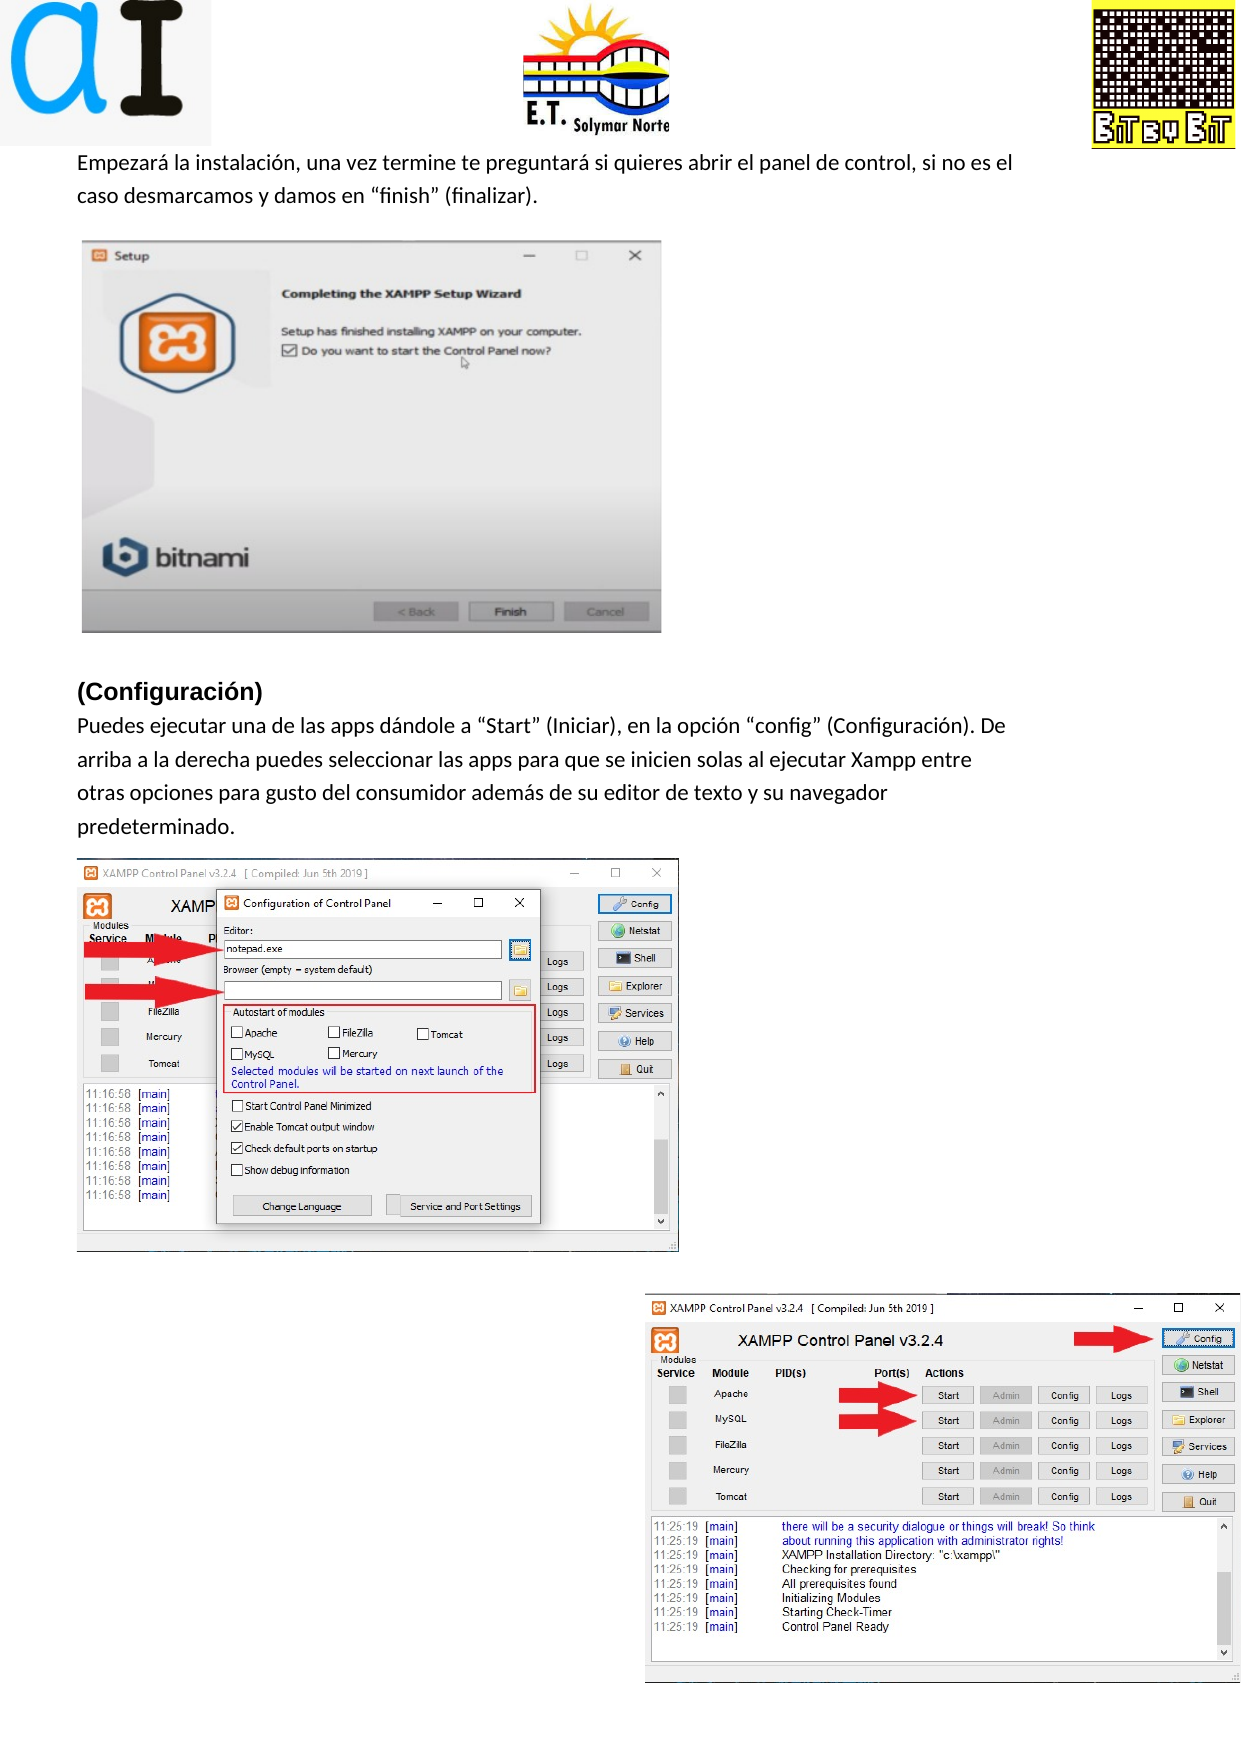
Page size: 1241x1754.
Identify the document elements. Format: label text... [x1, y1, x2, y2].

picture [645, 1293, 1241, 1683]
picture [76, 858, 679, 1252]
picture [1091, 0, 1236, 149]
picture [523, 0, 670, 146]
picture [81, 240, 662, 633]
text Puedes ejecutar una de las apps dándole a “Start” (Iniciar), en la opción “config” (Configuración). De arriba a la derecha puedes seleccionar las apps para que se inicien solas al ejecutar Xampp entre otras opciones para gusto del consumidor además de su editor de texto y su navegador predeterminado. [77, 711, 1019, 840]
picture [0, 0, 212, 146]
text (Configuración) [77, 677, 1019, 706]
text Empezará la instalación, una vez termine te preguntará si quieres abrir el panel de control, si no es el caso desmarcamos y damos en “finish” (finalizar). [77, 148, 1019, 209]
